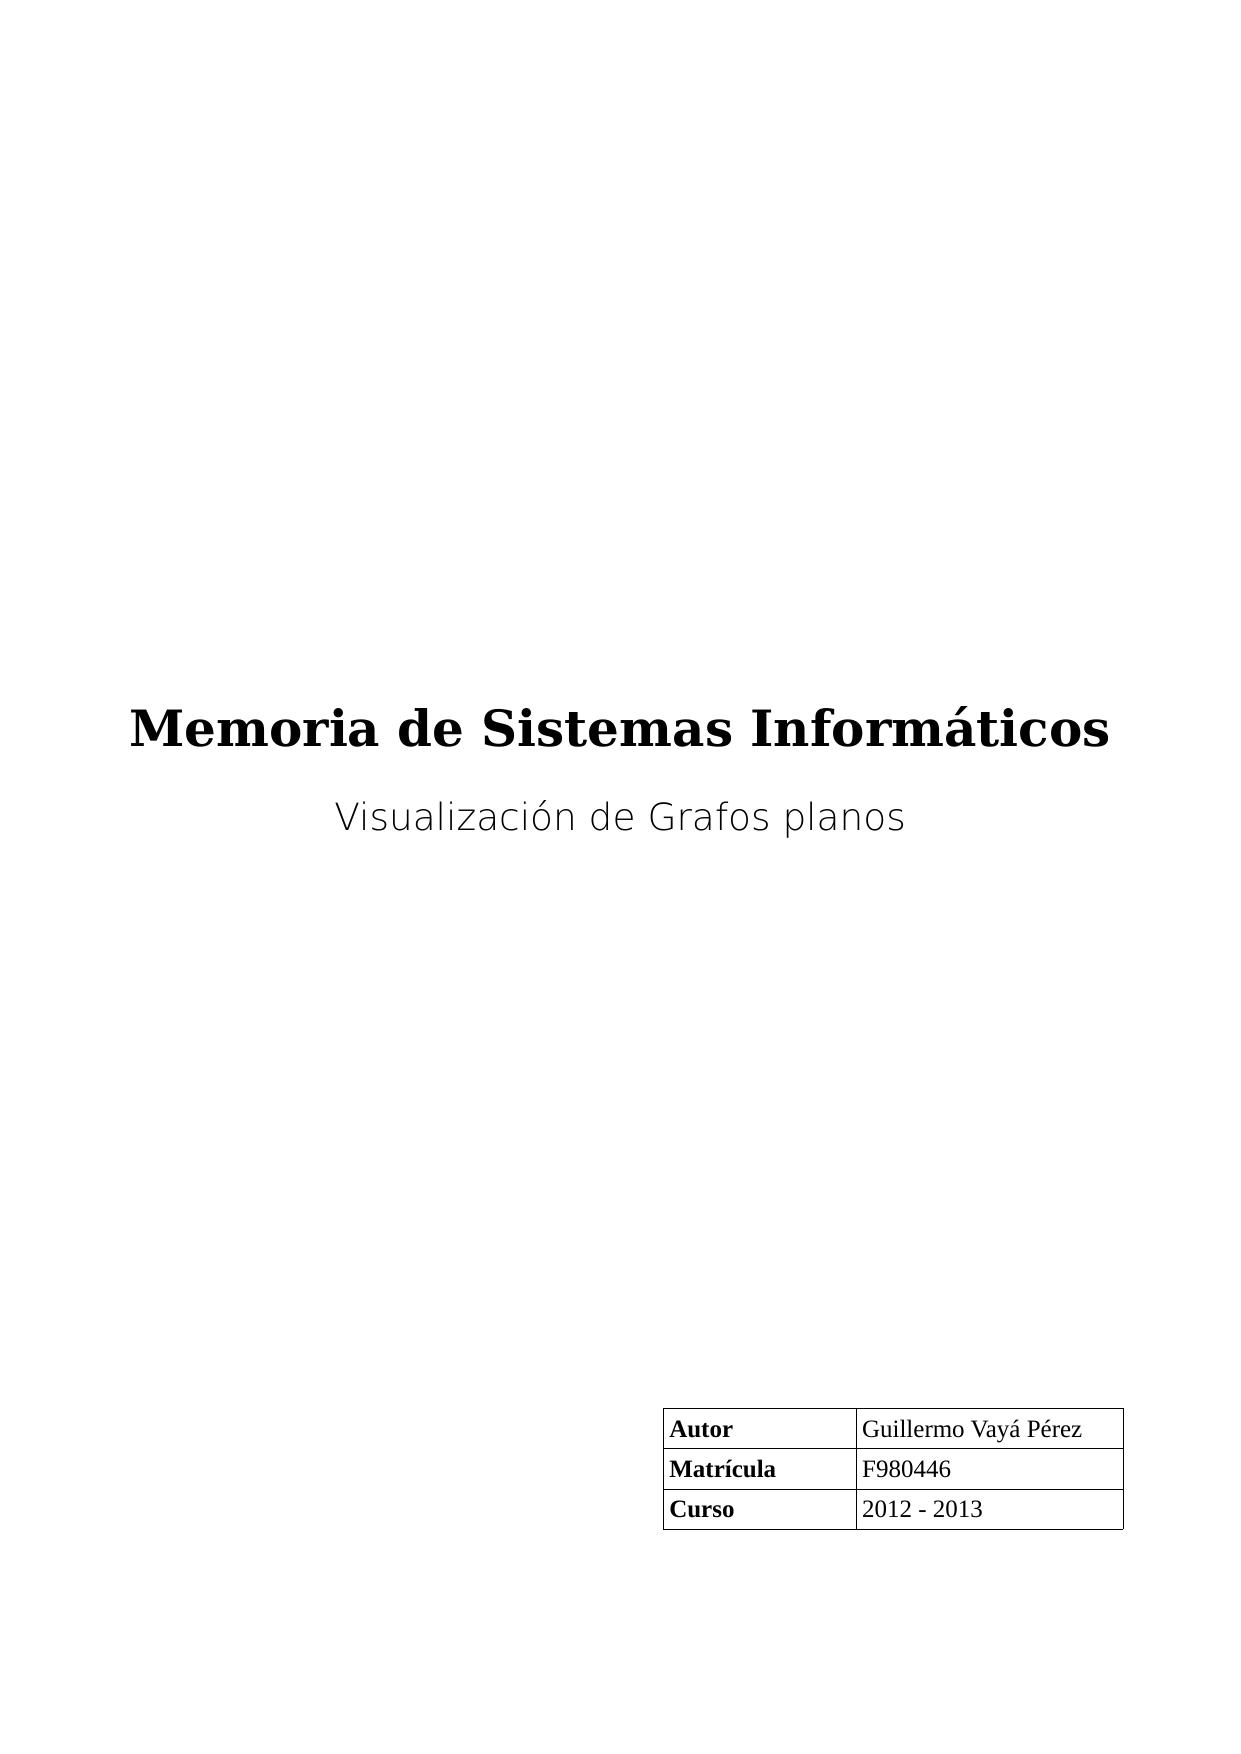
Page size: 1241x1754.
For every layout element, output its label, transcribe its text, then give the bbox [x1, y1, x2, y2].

table_cell Curso [664, 1490, 856, 1529]
table_cell Matrícula [664, 1449, 856, 1489]
subtitle Visualización de Grafos planos [118, 796, 1122, 839]
title Memoria de Sistemas Informáticos [118, 699, 1122, 758]
table_header Guillermo Vayá Pérez [857, 1409, 1123, 1448]
table_cell F980446 [857, 1449, 1123, 1489]
table_header Autor [664, 1409, 856, 1448]
table_cell 2012 - 2013 [857, 1490, 1123, 1529]
